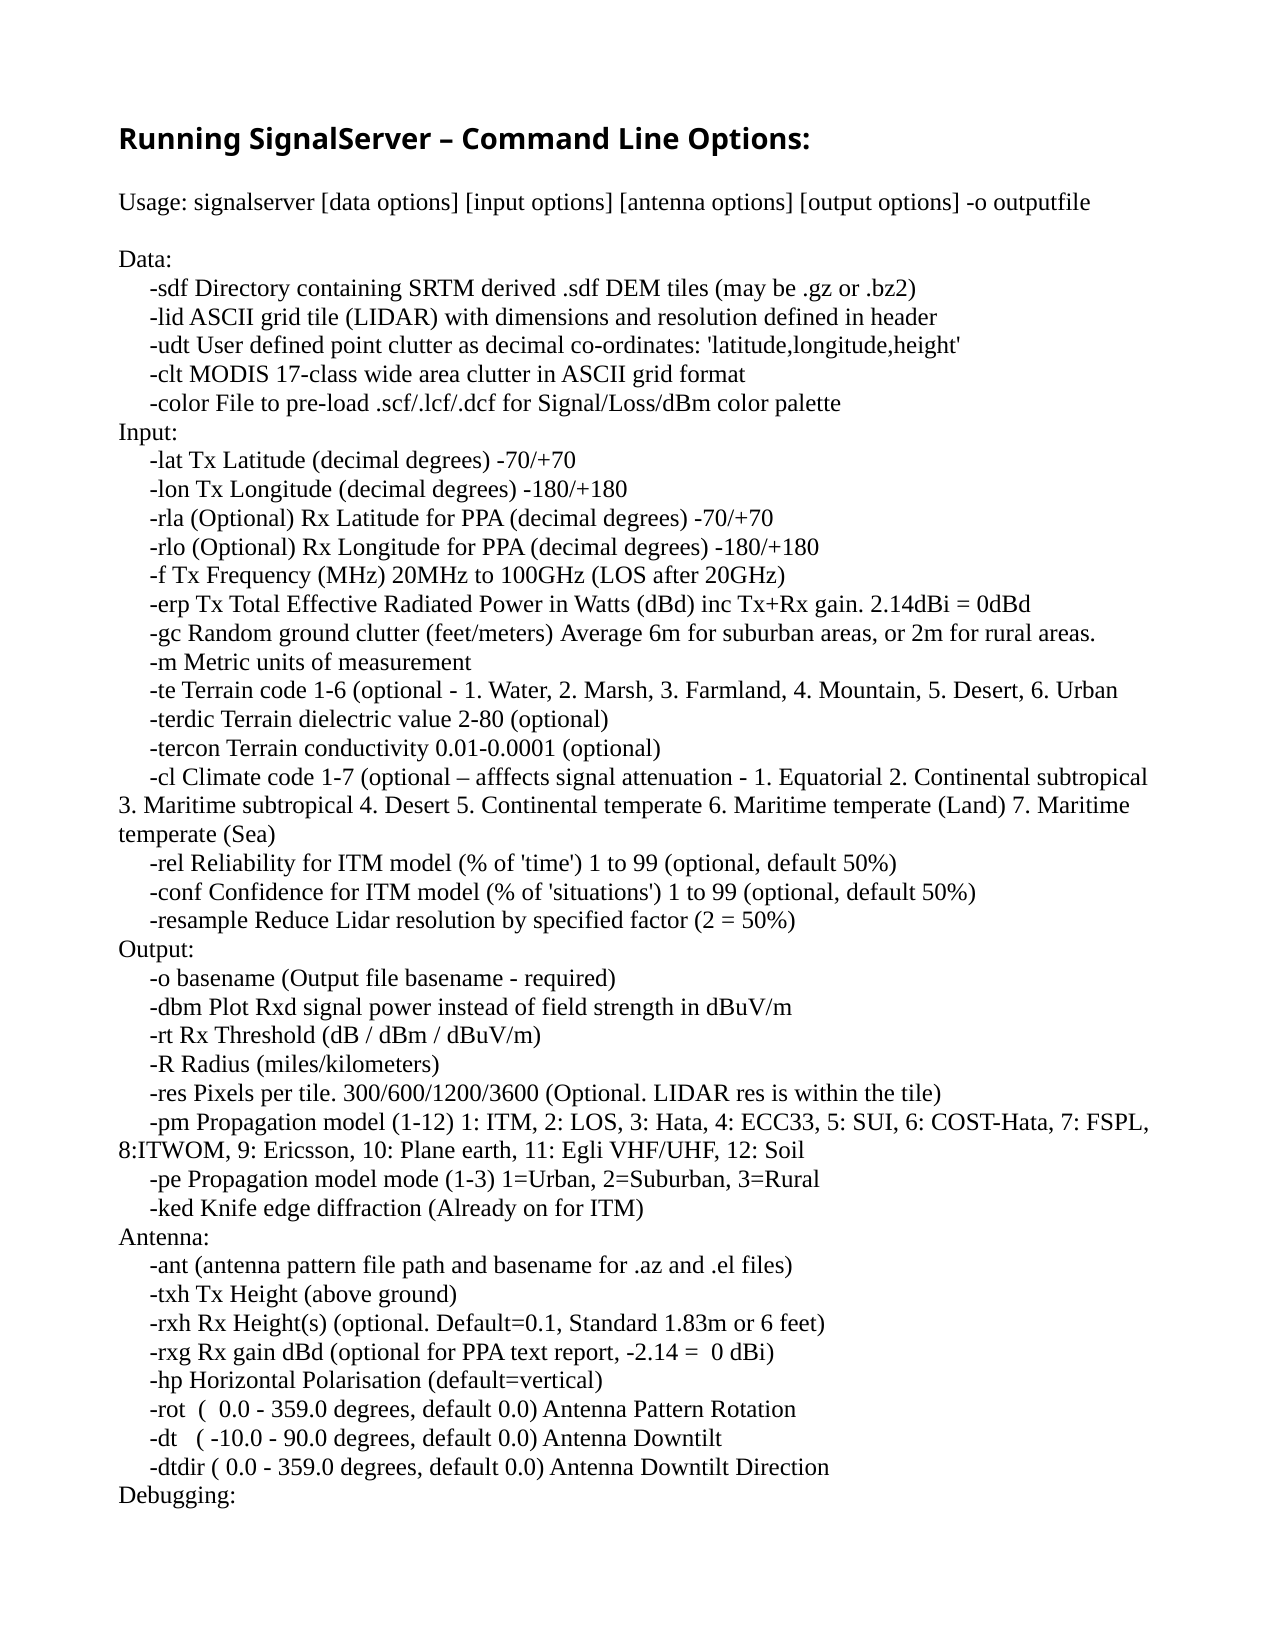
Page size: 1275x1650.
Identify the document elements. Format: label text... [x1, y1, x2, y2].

text -pe Propagation model mode (1-3) 1=Urban, 2=Suburban, 3=Rural [118, 1164, 1157, 1193]
text Usage: signalserver [data options] [input options] [antenna options] [output options] -o outputfile [118, 187, 1157, 215]
text -lon Tx Longitude (decimal degrees) -180/+180 [118, 474, 1157, 503]
text -txh Tx Height (above ground) [118, 1279, 1157, 1308]
text -tercon Terrain conductivity 0.01-0.0001 (optional) [118, 733, 1157, 762]
text -hp Horizontal Polarisation (default=vertical) [118, 1365, 1157, 1394]
text -rxh Rx Height(s) (optional. Default=0.1, Standard 1.83m or 6 feet) [118, 1308, 1157, 1337]
text -R Radius (miles/kilometers) [118, 1049, 1157, 1078]
text -rel Reliability for ITM model (% of 'time') 1 to 99 (optional, default 50%) [118, 848, 1157, 877]
text -resample Reduce Lidar resolution by specified factor (2 = 50%) [118, 905, 1157, 934]
text -te Terrain code 1-6 (optional - 1. Water, 2. Marsh, 3. Farmland, 4. Mountain, 5. Desert, 6. Urban [118, 675, 1157, 704]
text -rla (Optional) Rx Latitude for PPA (decimal degrees) -70/+70 [118, 503, 1157, 532]
text -rxg Rx gain dBd (optional for PPA text report, -2.14 = 0 dBi) [118, 1337, 1157, 1365]
text Debugging: [118, 1480, 1157, 1509]
text -pm Propagation model (1-12) 1: ITM, 2: LOS, 3: Hata, 4: ECC33, 5: SUI, 6: COST-Hata, 7: FSPL, 8:ITWOM, 9: Ericsson, 10: Plane earth, 11: Egli VHF/UHF, 12: Soil [118, 1107, 1157, 1164]
text -sdf Directory containing SRTM derived .sdf DEM tiles (may be .gz or .bz2) [118, 273, 1157, 302]
text -o basename (Output file basename - required) [118, 963, 1157, 992]
text Antenna: [118, 1222, 1157, 1250]
text Output: [118, 934, 1157, 963]
text -color File to pre-load .scf/.lcf/.dcf for Signal/Loss/dBm color palette [118, 388, 1157, 417]
text -rot ( 0.0 - 359.0 degrees, default 0.0) Antenna Pattern Rotation [118, 1394, 1157, 1423]
text -ked Knife edge diffraction (Already on for ITM) [118, 1193, 1157, 1222]
text -rt Rx Threshold (dB / dBm / dBuV/m) [118, 1020, 1157, 1049]
text -dbm Plot Rxd signal power instead of field strength in dBuV/m [118, 992, 1157, 1020]
text -res Pixels per tile. 300/600/1200/3600 (Optional. LIDAR res is within the tile) [118, 1078, 1157, 1107]
text Input: [118, 417, 1157, 445]
text -dtdir ( 0.0 - 359.0 degrees, default 0.0) Antenna Downtilt Direction [118, 1452, 1157, 1480]
text -m Metric units of measurement [118, 647, 1157, 675]
text -dt ( -10.0 - 90.0 degrees, default 0.0) Antenna Downtilt [118, 1423, 1157, 1452]
text -rlo (Optional) Rx Longitude for PPA (decimal degrees) -180/+180 [118, 532, 1157, 560]
text -gc Random ground clutter (feet/meters) Average 6m for suburban areas, or 2m for rural areas. [118, 618, 1157, 647]
text -f Tx Frequency (MHz) 20MHz to 100GHz (LOS after 20GHz) [118, 560, 1157, 589]
text -conf Confidence for ITM model (% of 'situations') 1 to 99 (optional, default 50%) [118, 877, 1157, 905]
text -clt MODIS 17-class wide area clutter in ASCII grid format [118, 359, 1157, 388]
text Running SignalServer – Command Line Options: [118, 118, 1157, 158]
text -lid ASCII grid tile (LIDAR) with dimensions and resolution defined in header [118, 302, 1157, 330]
text -lat Tx Latitude (decimal degrees) -70/+70 [118, 445, 1157, 474]
text -terdic Terrain dielectric value 2-80 (optional) [118, 704, 1157, 733]
text -cl Climate code 1-7 (optional – afffects signal attenuation - 1. Equatorial 2. Continental subtropical 3. Maritime subtropical 4. Desert 5. Continental temperate 6. Maritime temperate (Land) 7. Maritime temperate (Sea) [118, 762, 1157, 848]
text -ant (antenna pattern file path and basename for .az and .el files) [118, 1250, 1157, 1279]
text -udt User defined point clutter as decimal co-ordinates: 'latitude,longitude,height' [118, 330, 1157, 359]
text -erp Tx Total Effective Radiated Power in Watts (dBd) inc Tx+Rx gain. 2.14dBi = 0dBd [118, 589, 1157, 618]
text Data: [118, 244, 1157, 273]
